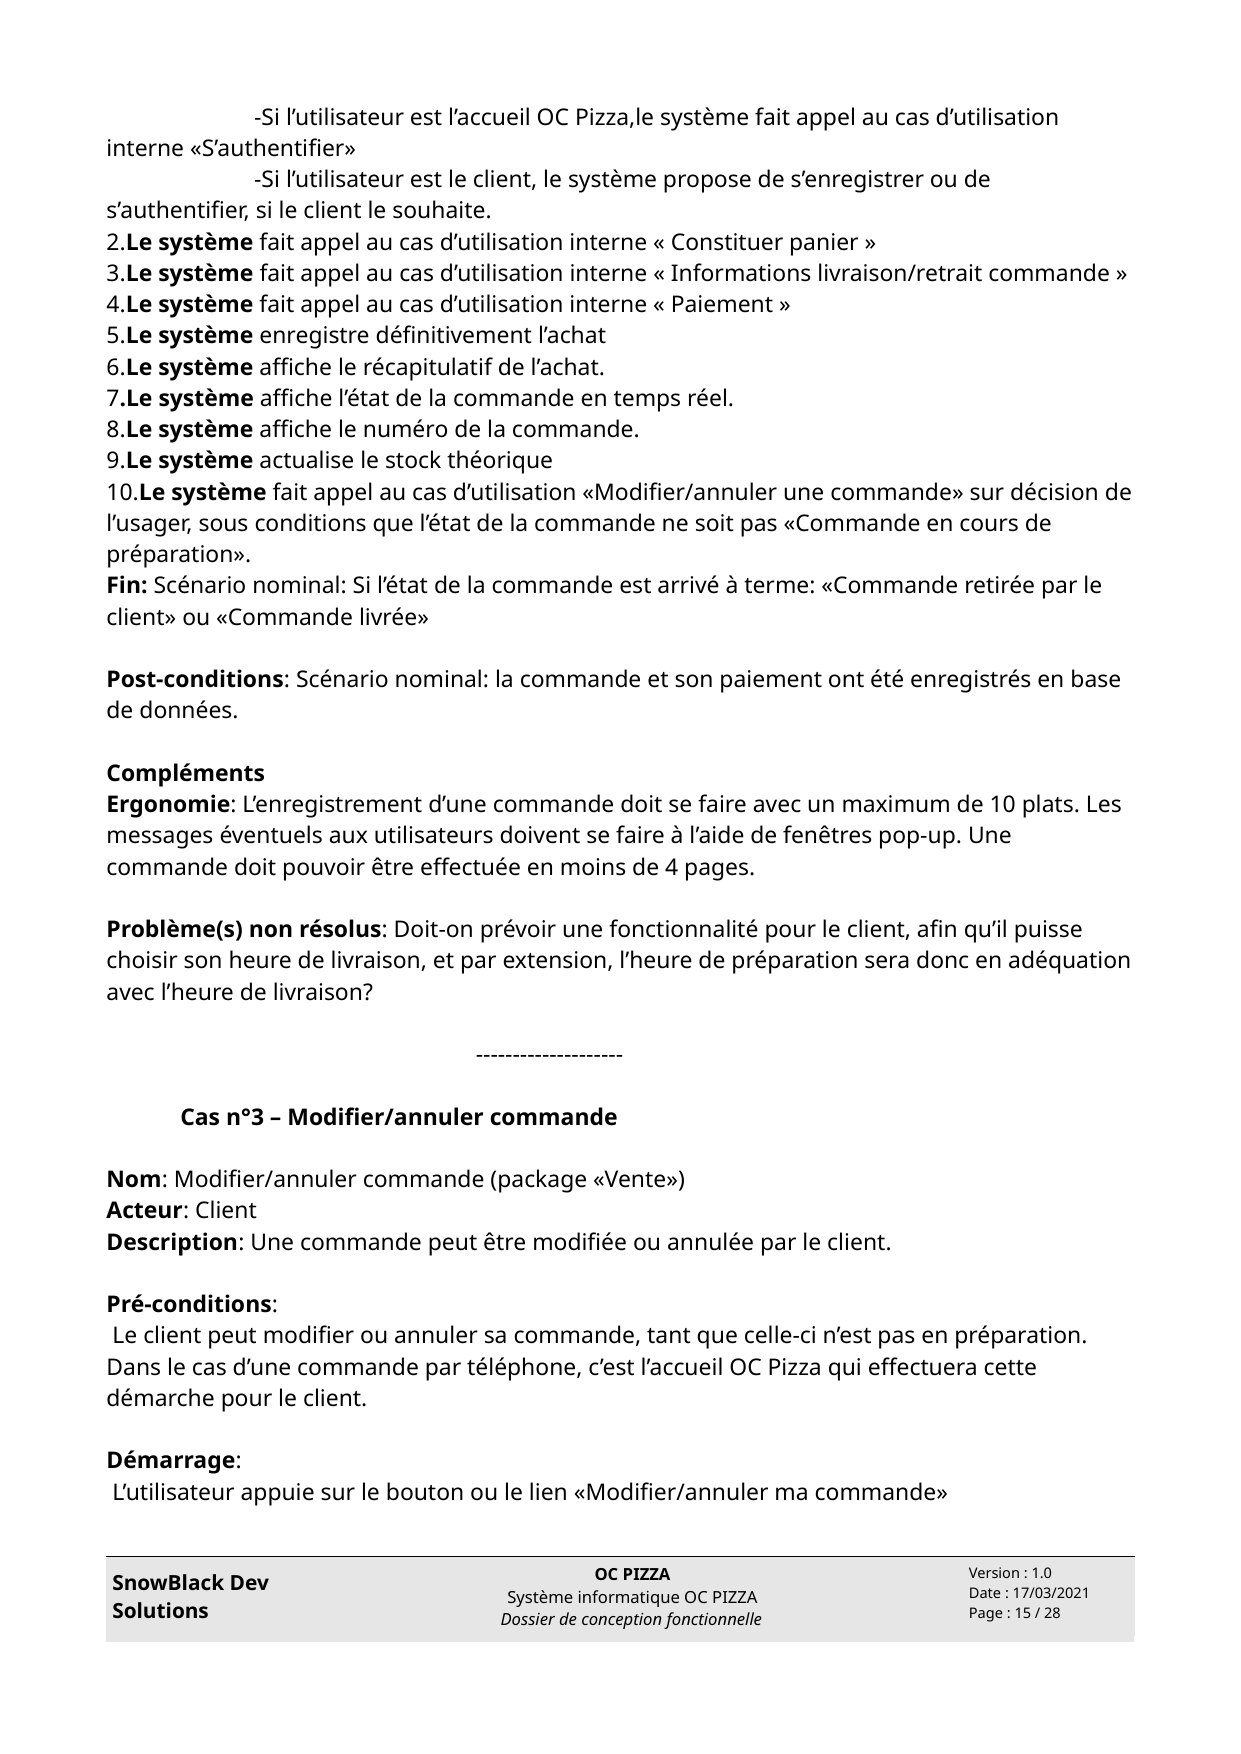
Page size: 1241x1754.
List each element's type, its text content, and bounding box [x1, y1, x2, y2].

text 9.Le système actualise le stock théorique [106, 444, 1134, 475]
text Fin: Scénario nominal: Si l’état de la commande est arrivé à terme: «Commande retirée par le client» ou «Commande livrée» [106, 569, 1134, 632]
text Compléments [106, 757, 1134, 788]
text 2.Le système fait appel au cas d’utilisation interne « Constituer panier » [106, 225, 1134, 257]
text Démarrage: [106, 1444, 1134, 1475]
text Nom: Modifier/annuler commande (package «Vente») [106, 1163, 1134, 1194]
text Pré-conditions: [106, 1288, 1134, 1319]
text 8.Le système affiche le numéro de la commande. [106, 413, 1134, 444]
text -Si l’utilisateur est le client, le système propose de s’enregistrer ou de s’authentifier, si le client le souhaite. [106, 163, 1134, 225]
text L’utilisateur appuie sur le bouton ou le lien «Modifier/annuler ma commande» [106, 1475, 1134, 1507]
text Le client peut modifier ou annuler sa commande, tant que celle-ci n’est pas en préparation. Dans le cas d’une commande par téléphone, c’est l’accueil OC Pizza qui effectuera cette démarche pour le client. [106, 1319, 1134, 1413]
text 10.Le système fait appel au cas d’utilisation «Modifier/annuler une commande» sur décision de l’usager, sous conditions que l’état de la commande ne soit pas «Commande en cours de préparation». [106, 475, 1134, 569]
text -------------------- [106, 1038, 1134, 1069]
text 4.Le système fait appel au cas d’utilisation interne « Paiement » [106, 288, 1134, 319]
text Description: Une commande peut être modifiée ou annulée par le client. [106, 1225, 1134, 1257]
text Ergonomie: L’enregistrement d’une commande doit se faire avec un maximum de 10 plats. Les messages éventuels aux utilisateurs doivent se faire à l’aide de fenêtres pop-up. Une commande doit pouvoir être effectuée en moins de 4 pages. [106, 788, 1134, 882]
text 6.Le système affiche le récapitulatif de l’achat. [106, 350, 1134, 382]
text 7.Le système affiche l’état de la commande en temps réel. [106, 382, 1134, 413]
text Acteur: Client [106, 1194, 1134, 1225]
text Problème(s) non résolus: Doit-on prévoir une fonctionnalité pour le client, afin qu’il puisse choisir son heure de livraison, et par extension, l’heure de préparation sera donc en adéquation avec l’heure de livraison? [106, 913, 1134, 1007]
text 5.Le système enregistre définitivement l’achat [106, 319, 1134, 350]
text Post-conditions: Scénario nominal: la commande et son paiement ont été enregistrés en base de données. [106, 663, 1134, 725]
text Cas n°3 – Modifier/annuler commande [106, 1100, 1134, 1132]
text 3.Le système fait appel au cas d’utilisation interne « Informations livraison/retrait commande » [106, 257, 1134, 288]
text -Si l’utilisateur est l’accueil OC Pizza,le système fait appel au cas d’utilisation interne «S’authentifier» [106, 100, 1134, 163]
